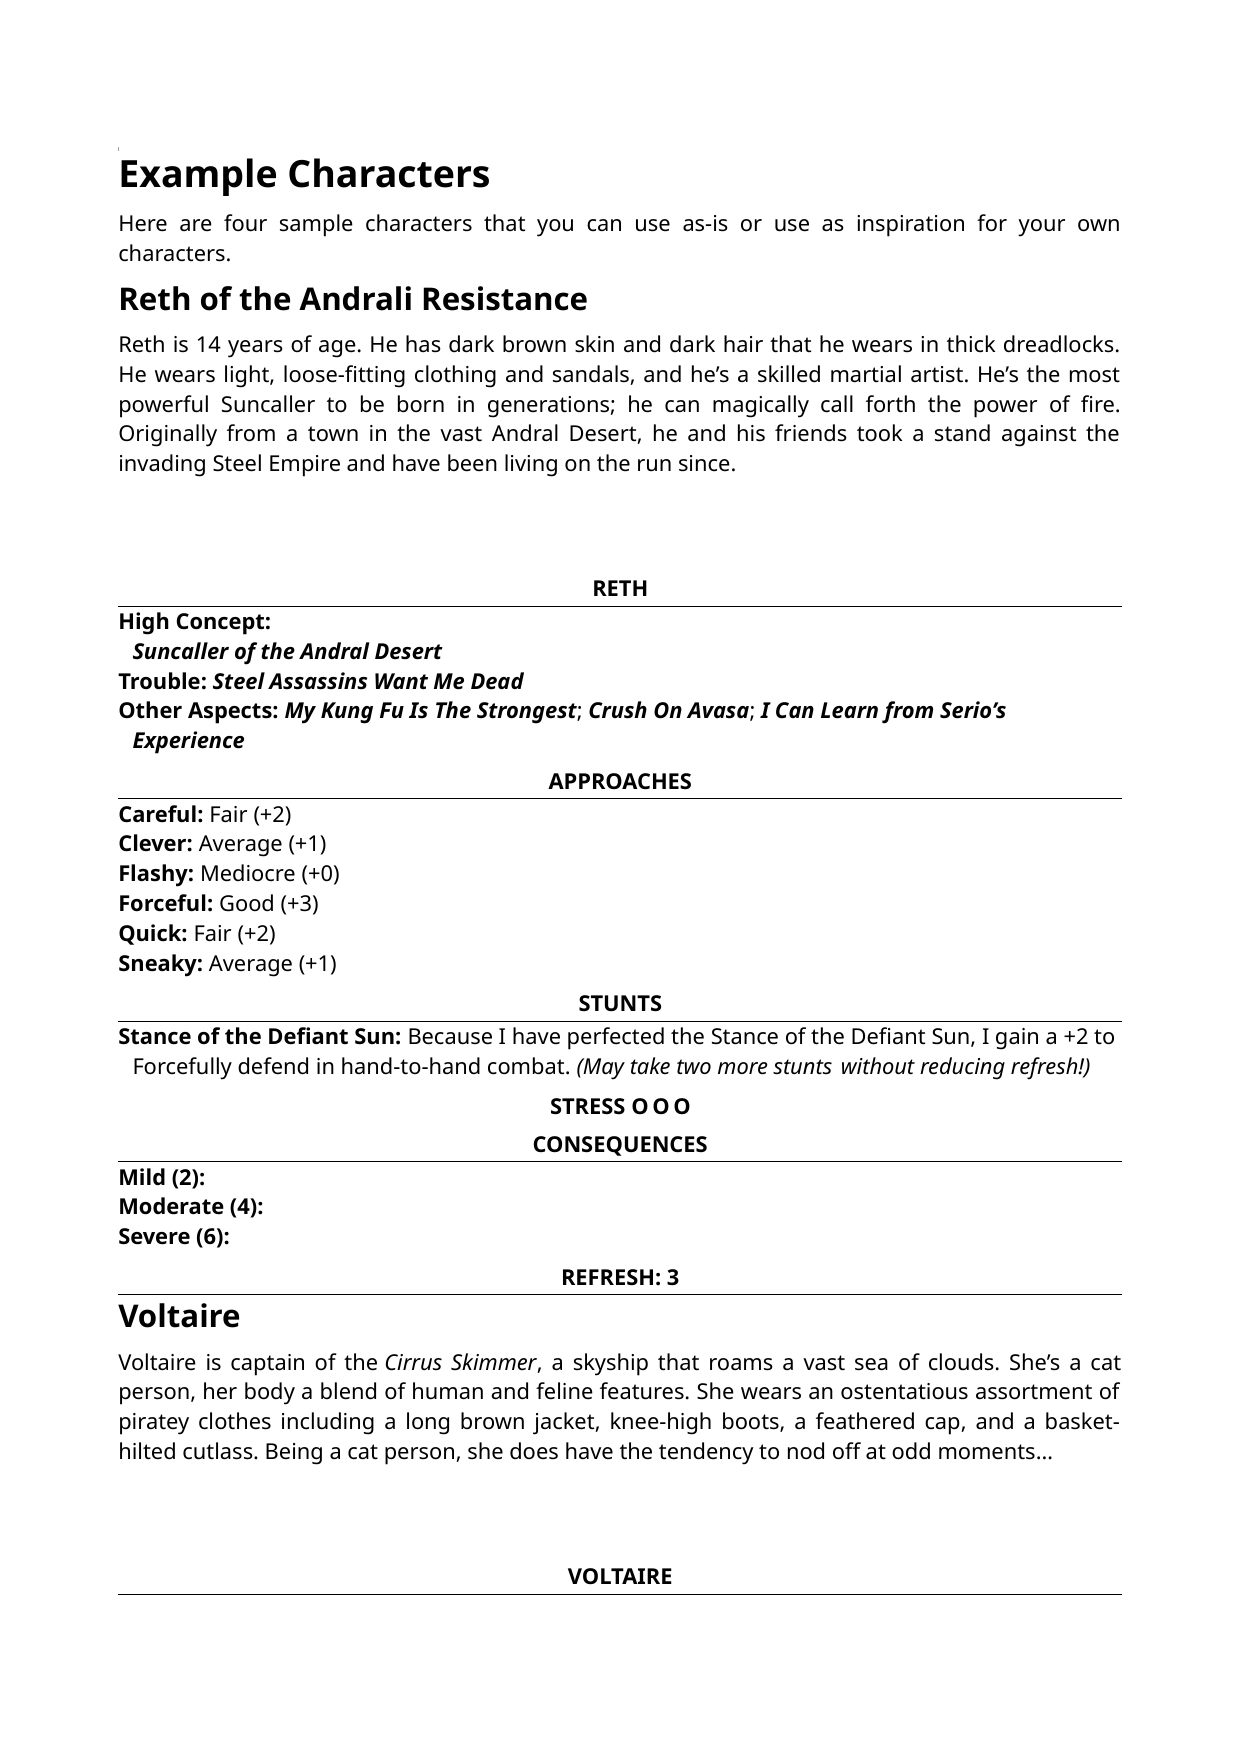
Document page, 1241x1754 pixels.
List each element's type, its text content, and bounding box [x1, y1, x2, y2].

text High Concept: Suncaller of the Andral Desert [118, 607, 1122, 666]
subtitle REFRESH: 3 [118, 1259, 1122, 1294]
subtitle APPROACHES [118, 763, 1122, 798]
subtitle STUNTS [118, 985, 1122, 1021]
text Flashy: Mediocre (+0) [118, 858, 1122, 888]
text Quick: Fair (+2) [118, 918, 1122, 947]
subtitle RETH [118, 570, 1122, 606]
text Careful: Fair (+2) [118, 799, 1122, 828]
text Clever: Average (+1) [118, 828, 1122, 858]
subtitle CONSEQUENCES [118, 1126, 1122, 1161]
text Sneaky: Average (+1) [118, 947, 1122, 977]
text Severe (6): [118, 1221, 1122, 1251]
subtitle STRESS O O O [118, 1088, 1122, 1121]
text Mild (2): [118, 1162, 1122, 1191]
text Moderate (4): [118, 1191, 1122, 1221]
subtitle Voltaire [118, 1295, 1122, 1337]
subtitle Reth of the Andrali Resistance [118, 277, 1122, 319]
text Stance of the Defiant Sun: Because I have perfected the Stance of the Defiant Sun, I gain a +2 to Forcefully defend in hand-to-hand combat. (May take two more stunts without reducing refresh!) [118, 1022, 1122, 1080]
text Trouble: Steel Assassins Want Me Dead [118, 666, 1122, 695]
text Other Aspects: My Kung Fu Is The Strongest; Crush On Avasa; I Can Learn from Serio’s Experience [118, 695, 1122, 755]
text Reth is 14 years of age. He has dark brown skin and dark hair that he wears in thick dreadlocks. He wears light, loose-fitting clothing and sandals, and he’s a skilled martial artist. He’s the most powerful Suncaller to be born in generations; he can magically call forth the power of fire. Originally from a town in the vast Andral Desert, he and his friends took a stand against the invading Steel Empire and have been living on the run since. [118, 329, 1122, 478]
subtitle Example Characters [118, 148, 1122, 199]
subtitle VOLTAIRE [118, 1558, 1122, 1594]
text Forceful: Good (+3) [118, 888, 1122, 918]
text Voltaire is captain of the Cirrus Skimmer, a skyship that roams a vast sea of clouds. She’s a cat person, her body a blend of human and feline features. She wears an ostentatious assortment of piratey clothes including a long brown jacket, knee-high boots, a feathered cap, and a basket-hilted cutlass. Being a cat person, she does have the tendency to nod off at odd moments… [118, 1346, 1122, 1466]
text Here are four sample characters that you can use as-is or use as inspiration for your own characters. [118, 208, 1122, 268]
